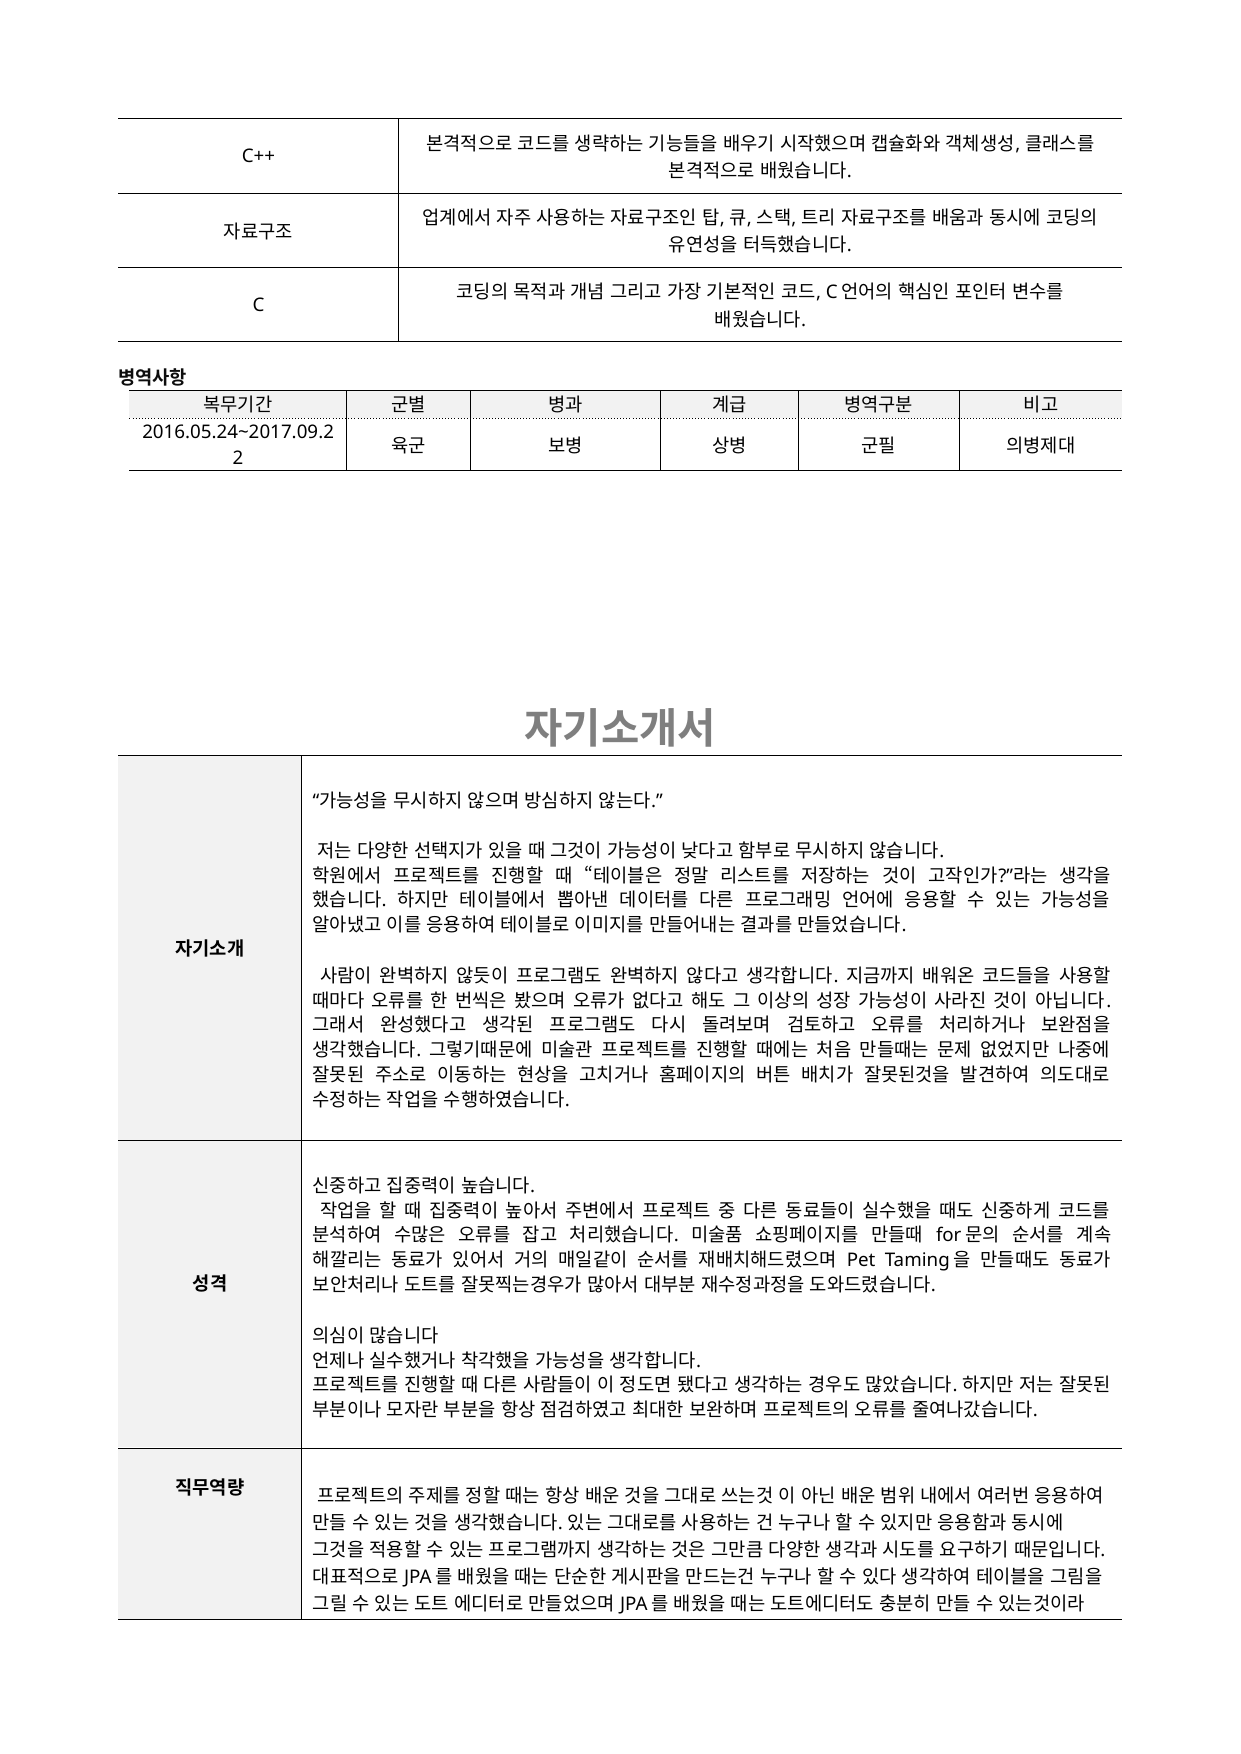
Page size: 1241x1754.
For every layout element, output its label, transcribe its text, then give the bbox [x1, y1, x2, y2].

table_cell C++ [118, 119, 398, 192]
table_cell 군필 [799, 418, 959, 470]
table_cell 프로젝트의 주제를 정할 때는 항상 배운 것을 그대로 쓰는것 이 아닌 배운 범위 내에서 여러번 응용하여 만들 수 있는 것을 생각했습니다. 있는 그대로를 사용하는 건 누구나 할 수 있지만 응용함과 동시에 그것을 적용할 수 있는 프로그램까지 생각하는 것은 그만큼 다양한 생각과 시도를 요구하기 때문입니다. 대표적으로 JPA를 배웠을 때는 단순한 게시판을 만드는건 누구나 할 수 있다 생각하여 테이블을 그림을 그릴 수 있는 도트 에디터로 만들었으며 JPA를 배웠을 때는 도트에디터도 충분히 만들 수 있는것이라 [302, 1449, 1122, 1619]
table_header 병과 [471, 391, 660, 418]
table_header 계급 [661, 391, 798, 418]
text 병역사항 [118, 365, 1122, 389]
table_header “가능성을 무시하지 않으며 방심하지 않는다.” 저는 다양한 선택지가 있을 때 그것이 가능성이 낮다고 함부로 무시하지 않습니다. 학원에서 프로젝트를 진행할 때 “테이블은 정말 리스트를 저장하는 것이 고작인가?”라는 생각을 했습니다. 하지만 테이블에서 뽑아낸 데이터를 다른 프로그래밍 언어에 응용할 수 있는 가능성을 알아냈고 이를 응용하여 테이블로 이미지를 만들어내는 결과를 만들었습니다. 사람이 완벽하지 않듯이 프로그램도 완벽하지 않다고 생각합니다. 지금까지 배워온 코드들을 사용할 때마다 오류를 한 번씩은 봤으며 오류가 없다고 해도 그 이상의 성장 가능성이 사라진 것이 아닙니다. 그래서 완성했다고 생각된 프로그램도 다시 돌려보며 검토하고 오류를 처리하거나 보완점을 생각했습니다. 그렇기때문에 미술관 프로젝트를 진행할 때에는 처음 만들때는 문제 없었지만 나중에 잘못된 주소로 이동하는 현상을 고치거나 홈페이지의 버튼 배치가 잘못된것을 발견하여 의도대로 수정하는 작업을 수행하였습니다. [302, 756, 1122, 1140]
table_cell 육군 [347, 418, 470, 470]
table_cell 상병 [661, 418, 798, 470]
table_cell 자료구조 [118, 194, 398, 267]
table_cell 보병 [471, 418, 660, 470]
table_header 군별 [347, 391, 470, 418]
table_cell 신중하고 집중력이 높습니다. 작업을 할 때 집중력이 높아서 주변에서 프로젝트 중 다른 동료들이 실수했을 때도 신중하게 코드를 분석하여 수많은 오류를 잡고 처리했습니다. 미술품 쇼핑페이지를 만들때 for문의 순서를 계속 해깔리는 동료가 있어서 거의 매일같이 순서를 재배치해드렸으며 Pet Taming을 만들때도 동료가 보안처리나 도트를 잘못찍는경우가 많아서 대부분 재수정과정을 도와드렸습니다. 의심이 많습니다 언제나 실수했거나 착각했을 가능성을 생각합니다. 프로젝트를 진행할 때 다른 사람들이 이 정도면 됐다고 생각하는 경우도 많았습니다. 하지만 저는 잘못된 부분이나 모자란 부분을 항상 점검하였고 최대한 보완하며 프로젝트의 오류를 줄여나갔습니다. [302, 1141, 1122, 1447]
table_cell 본격적으로 코드를 생략하는 기능들을 배우기 시작했으며 캡슐화와 객체생성, 클래스를 본격적으로 배웠습니다. [399, 119, 1122, 192]
table_header 병역구분 [799, 391, 959, 418]
table_header 비고 [960, 391, 1122, 418]
table_cell 2016.05.24~2017.09.22 [129, 418, 346, 470]
text 자기소개서 [118, 700, 1122, 755]
table_cell 직무역량 [118, 1449, 301, 1619]
table_cell 의병제대 [960, 418, 1122, 470]
table_cell C [118, 268, 398, 341]
table_cell 업계에서 자주 사용하는 자료구조인 탑, 큐, 스택, 트리 자료구조를 배움과 동시에 코딩의 유연성을 터득했습니다. [399, 194, 1122, 267]
table_cell 성격 [118, 1141, 301, 1447]
table_cell 코딩의 목적과 개념 그리고 가장 기본적인 코드, C언어의 핵심인 포인터 변수를 배웠습니다. [399, 268, 1122, 341]
table_header 자기소개 [118, 756, 301, 1140]
table_header 복무기간 [129, 391, 346, 418]
